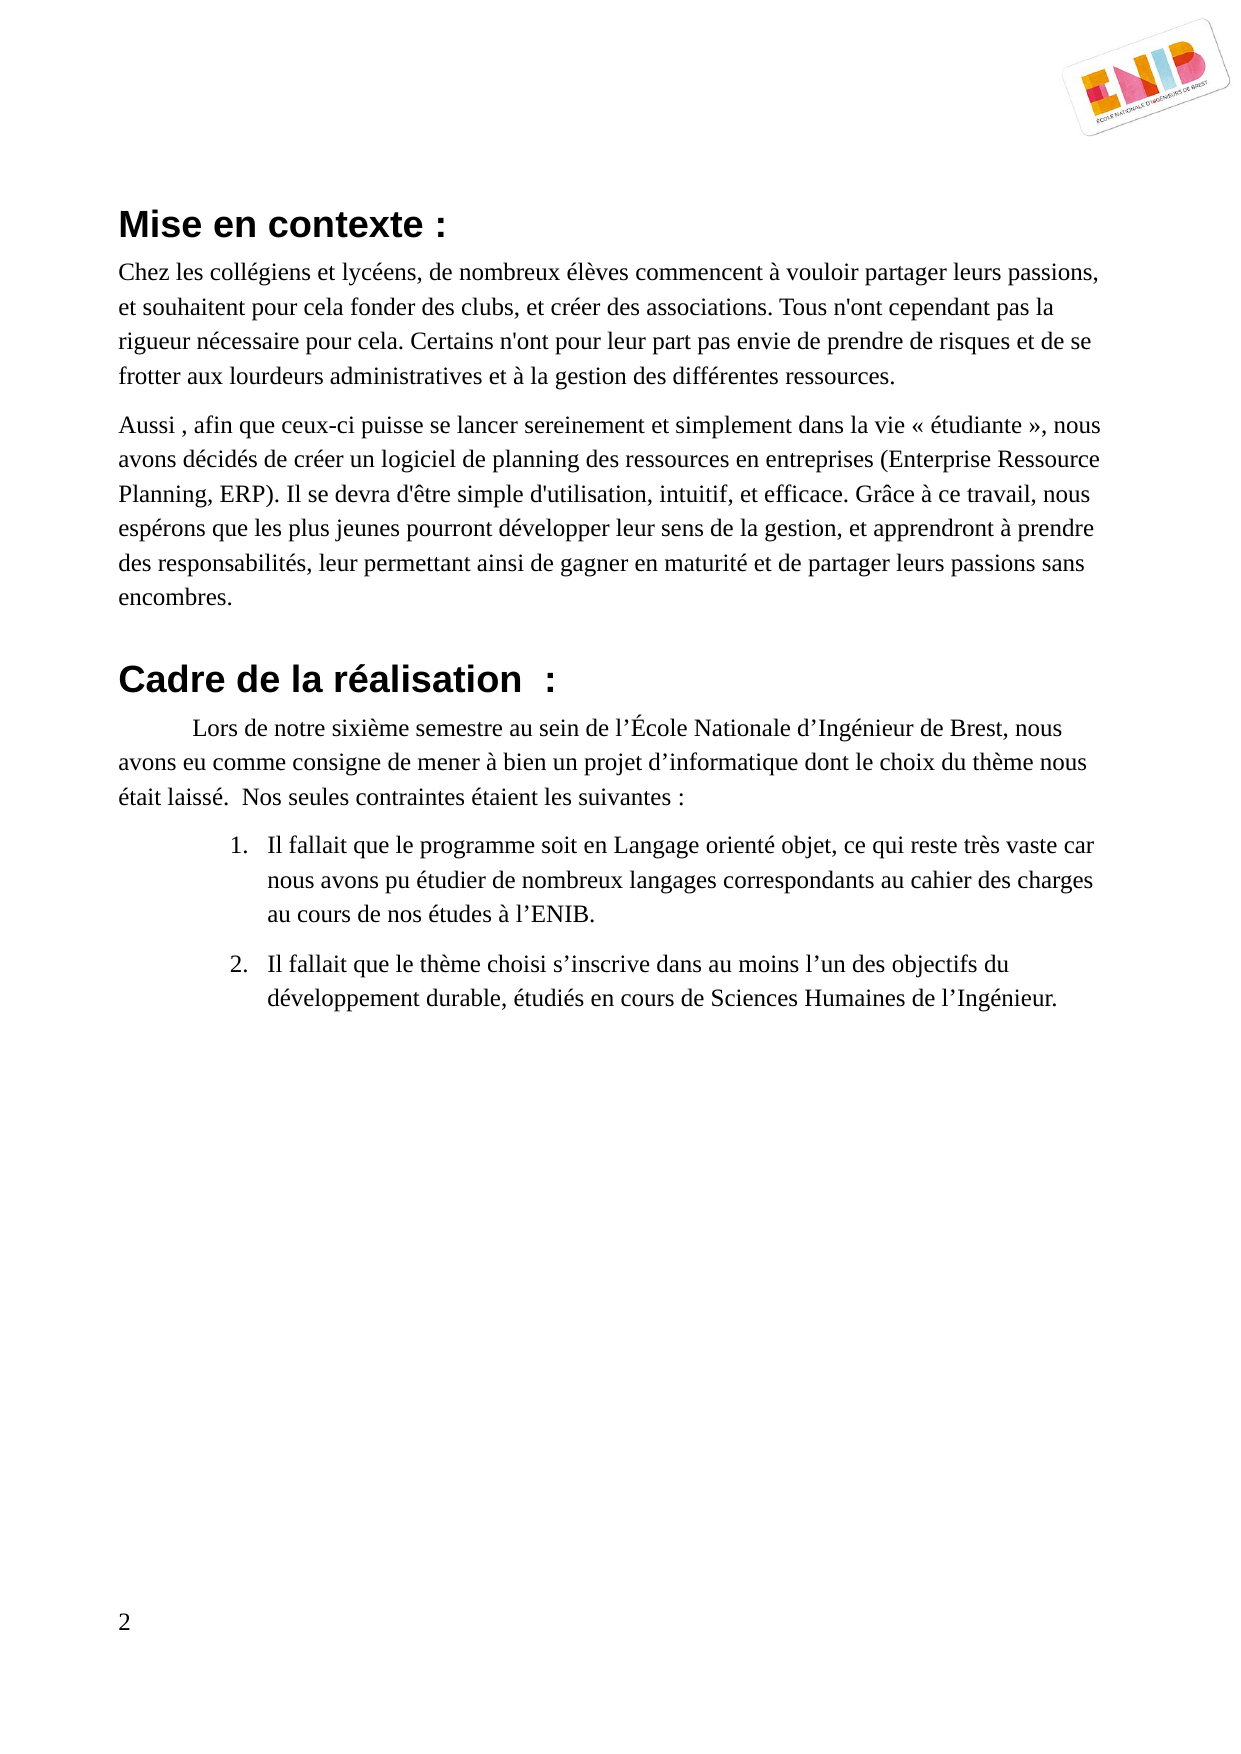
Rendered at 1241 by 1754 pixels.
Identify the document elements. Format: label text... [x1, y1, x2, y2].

list Il fallait que le thème choisi s’inscrive dans au moins l’un des objectifs du développement durable, étudiés en cours de Sciences Humaines de l’Ingénieur. [229, 949, 1122, 1012]
text Aussi , afin que ceux-ci puisse se lancer sereinement et simplement dans la vie « étudiante », nous avons décidés de créer un logiciel de planning des ressources en entreprises (Enterprise Ressource Planning, ERP). Il se devra d'être simple d'utilisation, intuitif, et efficace. Grâce à ce travail, nous espérons que les plus jeunes pourront développer leur sens de la gestion, et apprendront à prendre des responsabilités, leur permettant ainsi de gagner en maturité et de partager leurs passions sans encombres. [118, 410, 1122, 611]
text Lors de notre sixième semestre au sein de l’École Nationale d’Ingénieur de Brest, nous avons eu comme consigne de mener à bien un projet d’informatique dont le choix du thème nous était laissé. Nos seules contraintes étaient les suivantes : [118, 713, 1122, 810]
list Il fallait que le programme soit en Langage orienté objet, ce qui reste très vaste car nous avons pu étudier de nombreux langages correspondants au cahier des charges au cours de nos études à l’ENIB. [229, 831, 1122, 928]
text Chez les collégiens et lycéens, de nombreux élèves commencent à vouloir partager leurs passions, et souhaitent pour cela fonder des clubs, et créer des associations. Tous n'ont cependant pas la rigueur nécessaire pour cela. Certains n'ont pour leur part pas envie de prendre de risques et de se frotter aux lourdeurs administratives et à la gestion des différentes ressources. [118, 257, 1122, 390]
subtitle Mise en contexte : [118, 201, 1122, 245]
subtitle Cadre de la réalisation : [118, 656, 1122, 700]
picture [1052, 16, 1241, 141]
